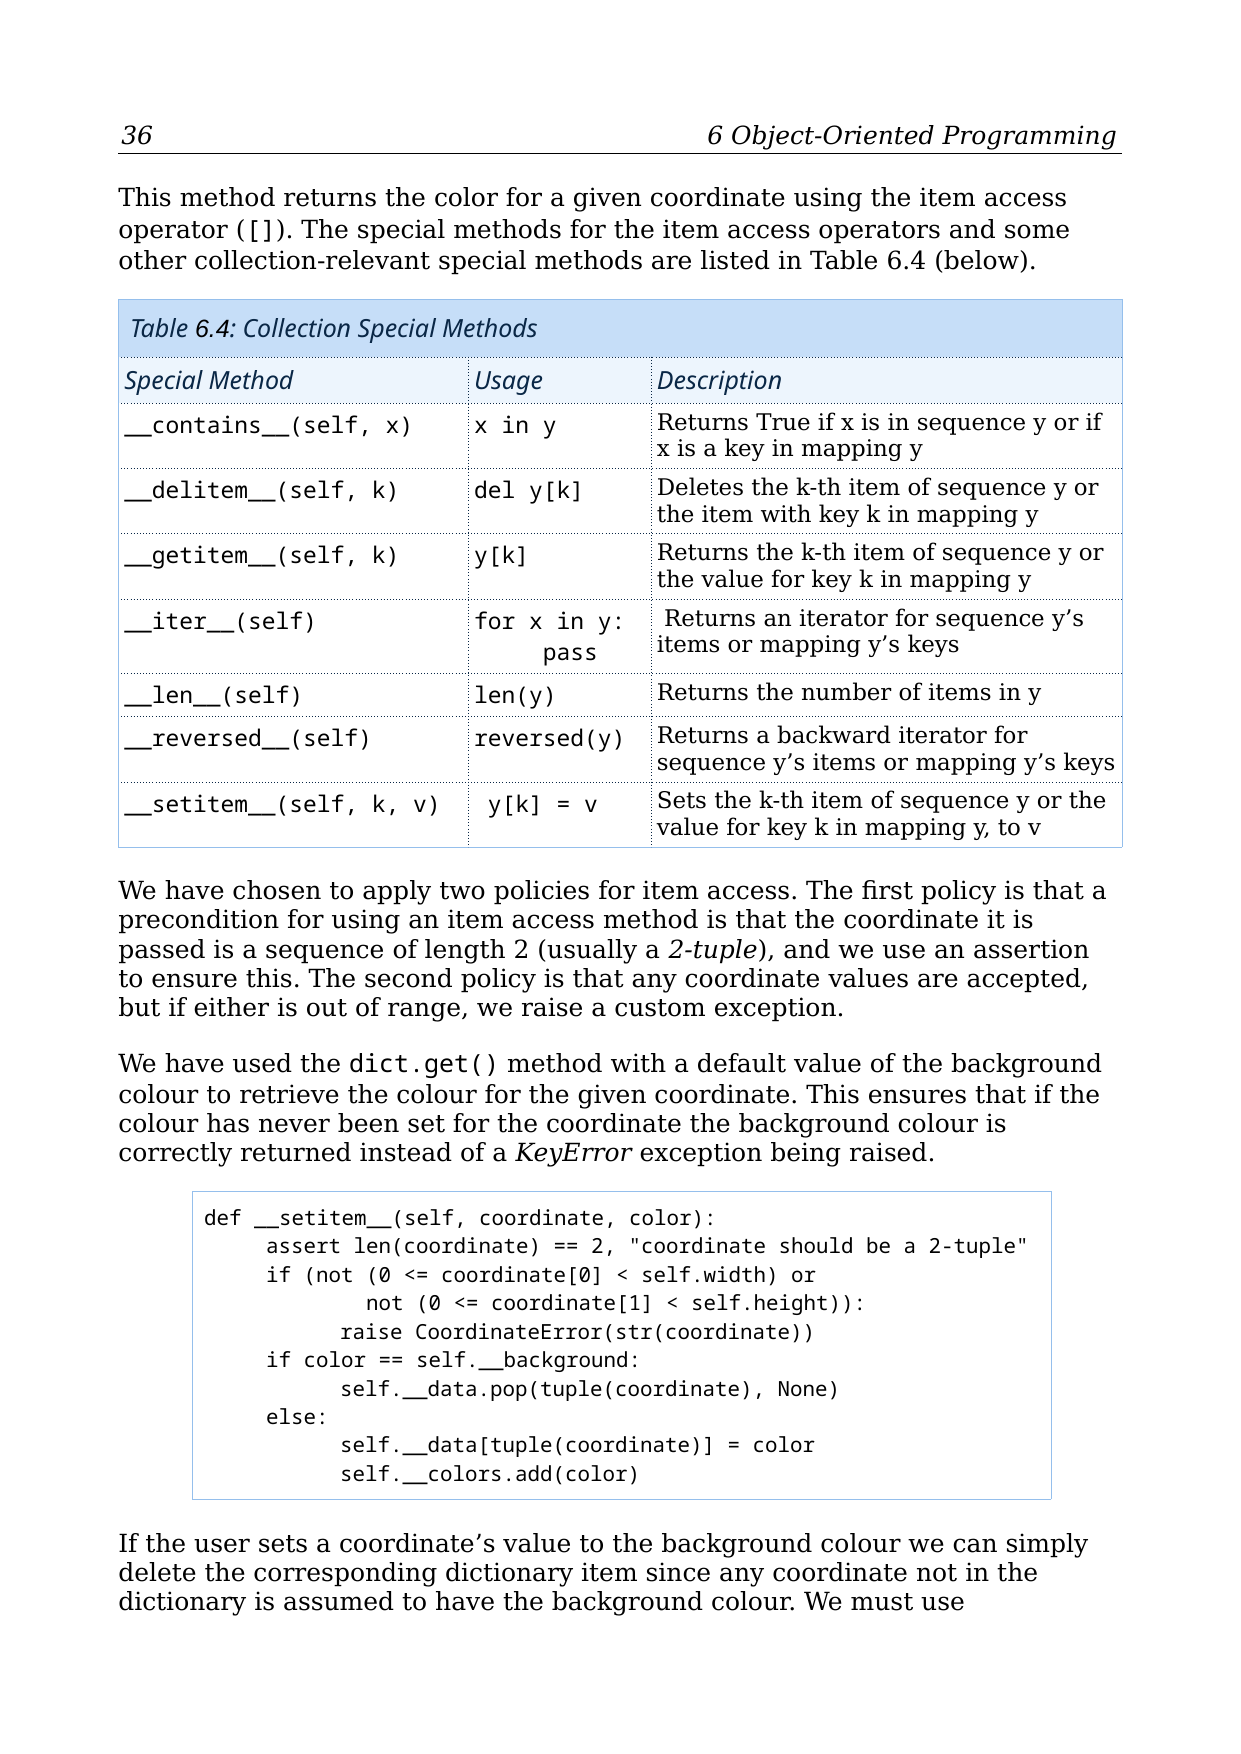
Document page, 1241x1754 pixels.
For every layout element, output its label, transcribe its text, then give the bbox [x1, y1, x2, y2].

table_cell __setitem__(self, k, v) [119, 782, 468, 847]
table_cell Returns an iterator for sequence y’s items or mapping y’s keys [651, 599, 1122, 673]
table_cell Returns the number of items in y [651, 673, 1122, 716]
table_cell Special Method [119, 357, 468, 403]
table_cell for x in y: pass [468, 599, 651, 673]
text assert len(coordinate) == 2, "coordinate should be a 2-tuple" [193, 1220, 1051, 1248]
table_cell Deletes the k-th item of sequence y or the item with key k in mapping y [651, 468, 1122, 533]
text self.__colors.add(color) [193, 1447, 1051, 1499]
table_cell reversed(y) [468, 716, 651, 782]
text This method returns the color for a given coordinate using the item access operator ([]). The special methods for the item access operators and some other collection-relevant special methods are listed in Table 6.4 (below). [118, 183, 1122, 275]
table_cell Usage [468, 357, 651, 403]
table_cell Sets the k-th item of sequence y or the value for key k in mapping y, to v [651, 782, 1122, 847]
text We have chosen to apply two policies for item access. The first policy is that a precondition for using an item access method is that the coordinate it is passed is a sequence of length 2 (usually a 2-tuple), and we use an assertion to ensure this. The second policy is that any coordinate values are accepted, but if either is out of range, we raise a custom exception. [118, 877, 1122, 1022]
text not (0 <= coordinate[1] < self.height)): [193, 1277, 1051, 1305]
text self.__data.pop(tuple(coordinate), None) [193, 1362, 1051, 1390]
table_cell Returns the k-th item of sequence y or the value for key k in mapping y [651, 533, 1122, 599]
text self.__data[tuple(coordinate)] = color [193, 1419, 1051, 1447]
text If the user sets a coordinate’s value to the background colour we can simply delete the corresponding dictionary item since any coordinate not in the dictionary is assumed to have the background colour. We must use [118, 1529, 1122, 1616]
table_cell __reversed__(self) [119, 716, 468, 782]
text We have used the dict.get() method with a default value of the background colour to retrieve the colour for the given coordinate. This ensures that if the colour has never been set for the coordinate the background colour is correctly returned instead of a KeyError exception being raised. [118, 1046, 1122, 1168]
table_cell y[k] [468, 533, 651, 599]
text if (not (0 <= coordinate[0] < self.width) or [193, 1248, 1051, 1277]
table_cell __contains__(self, x) [119, 403, 468, 468]
text if color == self.__background: [193, 1333, 1051, 1362]
table_cell Returns a backward iterator for sequence y’s items or mapping y’s keys [651, 716, 1122, 782]
table_cell del y[k] [468, 468, 651, 533]
text def __setitem__(self, coordinate, color): [193, 1192, 1051, 1220]
table_cell len(y) [468, 673, 651, 716]
table_cell y[k] = v [468, 782, 651, 847]
text else: [193, 1390, 1051, 1419]
table_header Table 6.4: Collection Special Methods [119, 300, 1122, 357]
table_cell x in y [468, 403, 651, 468]
text raise CoordinateError(str(coordinate)) [193, 1305, 1051, 1333]
table_cell __len__(self) [119, 673, 468, 716]
table_cell Returns True if x is in sequence y or if x is a key in mapping y [651, 403, 1122, 468]
table_cell __delitem__(self, k) [119, 468, 468, 533]
table_cell Description [651, 357, 1122, 403]
table_cell __getitem__(self, k) [119, 533, 468, 599]
table_cell __iter__(self) [119, 599, 468, 673]
